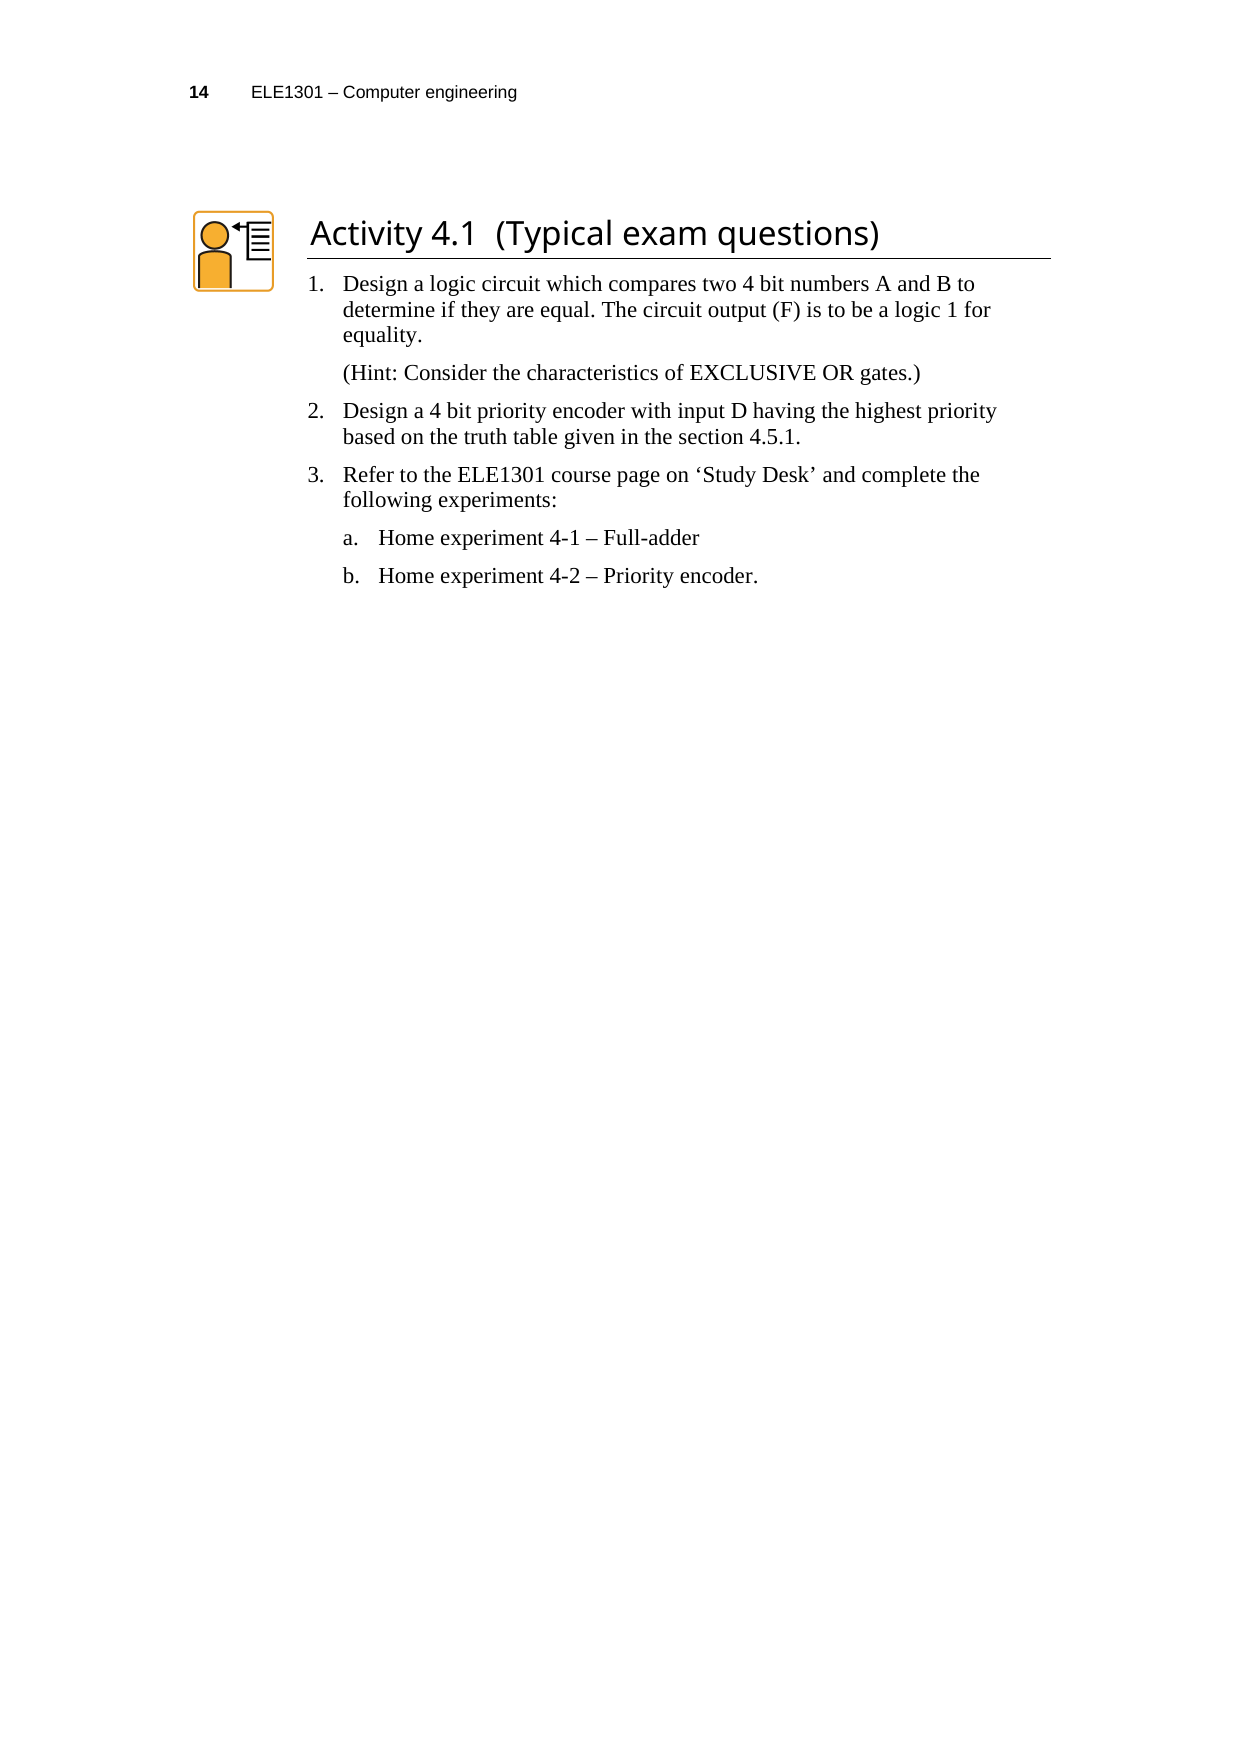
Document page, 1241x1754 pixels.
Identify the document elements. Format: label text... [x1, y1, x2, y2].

table_header Activity 4.1 (Typical exam questions) Design a logic circuit which compares two 4 bit numbers A and B to determine if they are equal. The circuit output (F) is to be a logic 1 for equality. (Hint: Consider the characteristics of EXCLUSIVE OR gates.) Design a 4 bit priority encoder with input D having the highest priority based on the truth table given in the section 4.5.1. Refer to the ELE1301 course page on ‘Study Desk’ and complete the following experiments: Home experiment 4-1 – Full-adder Home experiment 4-2 – Priority encoder. [307, 207, 1051, 258]
table_header [189, 207, 307, 588]
table_header Activity 4.1 (Typical exam questions) Design a logic circuit which compares two 4 bit numbers A and B to determine if they are equal. The circuit output (F) is to be a logic 1 for equality. (Hint: Consider the characteristics of EXCLUSIVE OR gates.) Design a 4 bit priority encoder with input D having the highest priority based on the truth table given in the section 4.5.1. Refer to the ELE1301 course page on ‘Study Desk’ and complete the following experiments: Home experiment 4-1 – Full-adder Home experiment 4-2 – Priority encoder. [307, 259, 1051, 588]
picture [188, 206, 278, 296]
